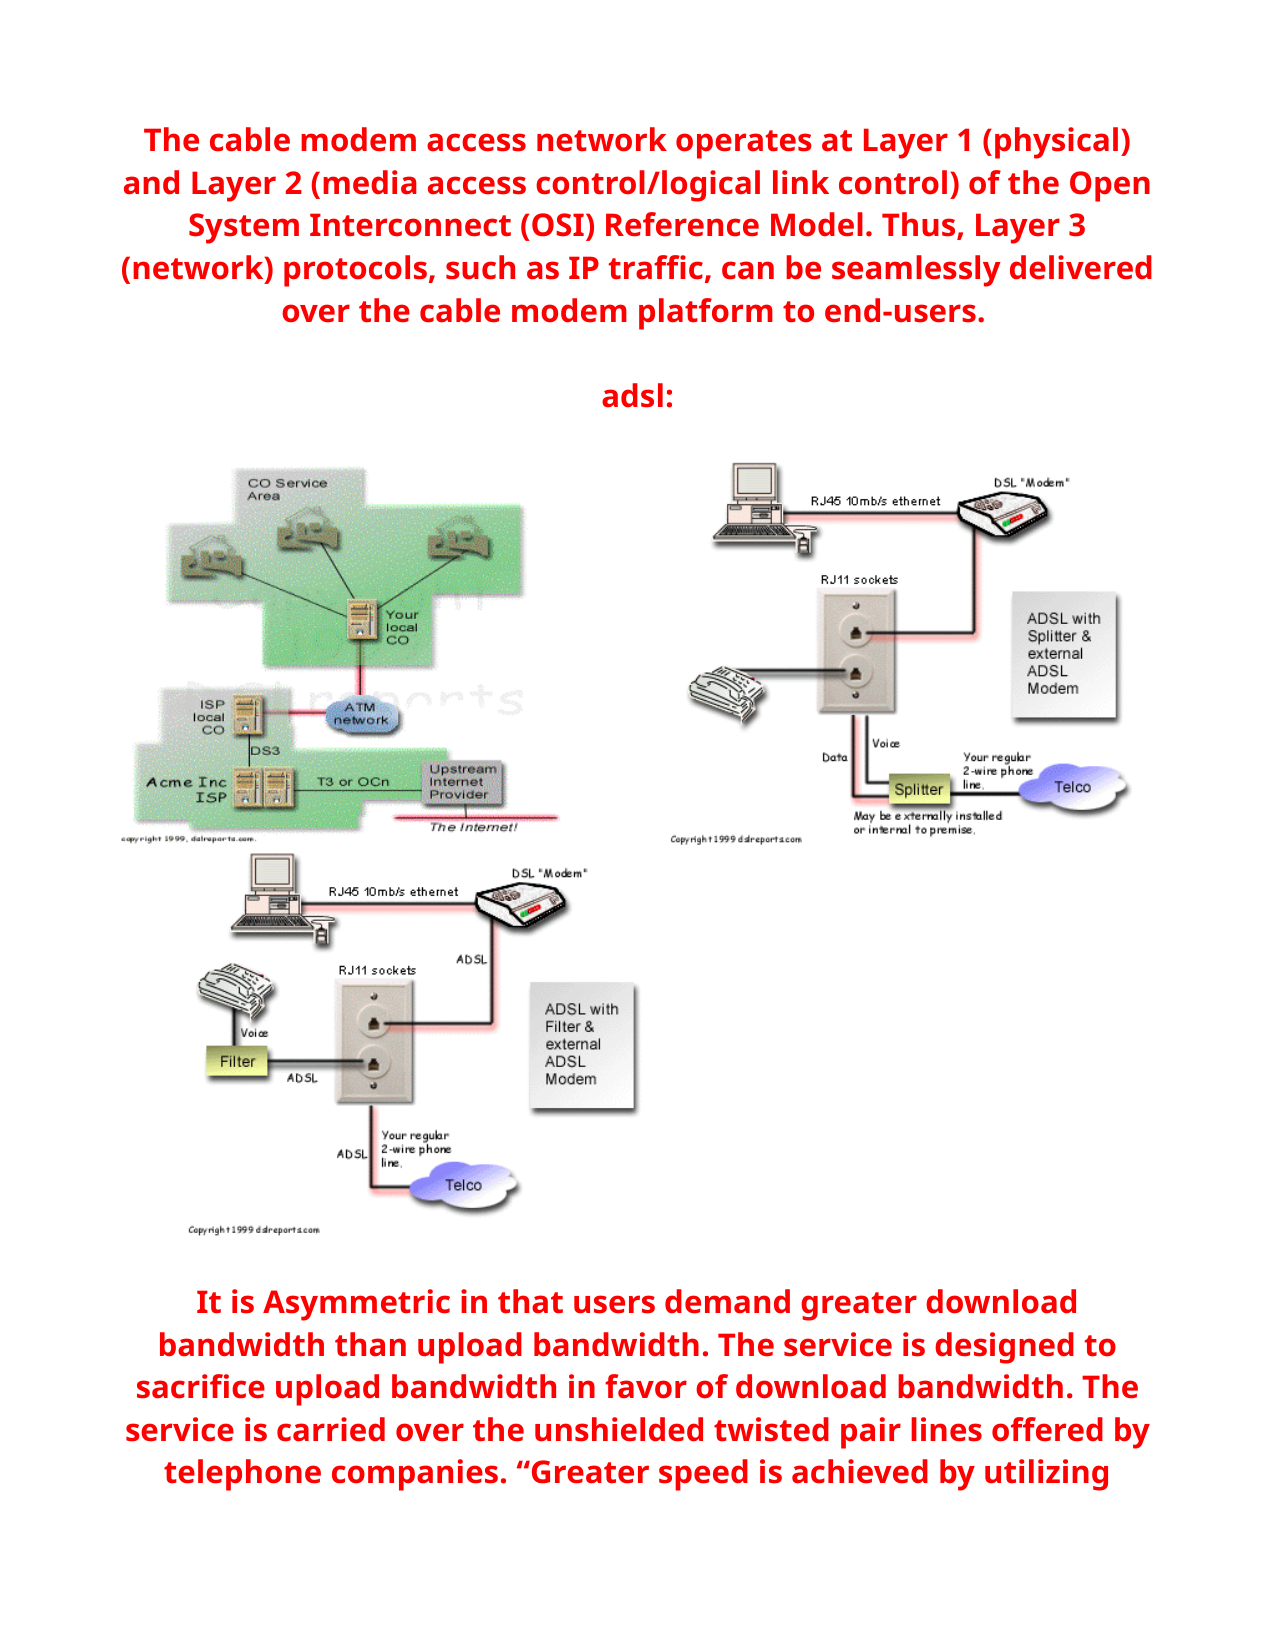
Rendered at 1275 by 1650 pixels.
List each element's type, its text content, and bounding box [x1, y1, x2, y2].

text adsl: [118, 374, 1157, 458]
text The cable modem access network operates at Layer 1 (physical) and Layer 2 (media access control/logical link control) of the Open System Interconnect (OSI) Reference Model. Thus, Layer 3 (network) protocols, such as IP traffic, can be seamlessly delivered over the cable modem platform to end-users. [118, 118, 1157, 331]
text It is Asymmetric in that users demand greater download bandwidth than upload bandwidth. The service is designed to sacrifice upload bandwidth in favor of download bandwidth. The service is carried over the unshielded twisted pair lines offered by telephone companies. “Greater speed is achieved by utilizing [118, 1280, 1157, 1493]
picture [118, 458, 1157, 1238]
